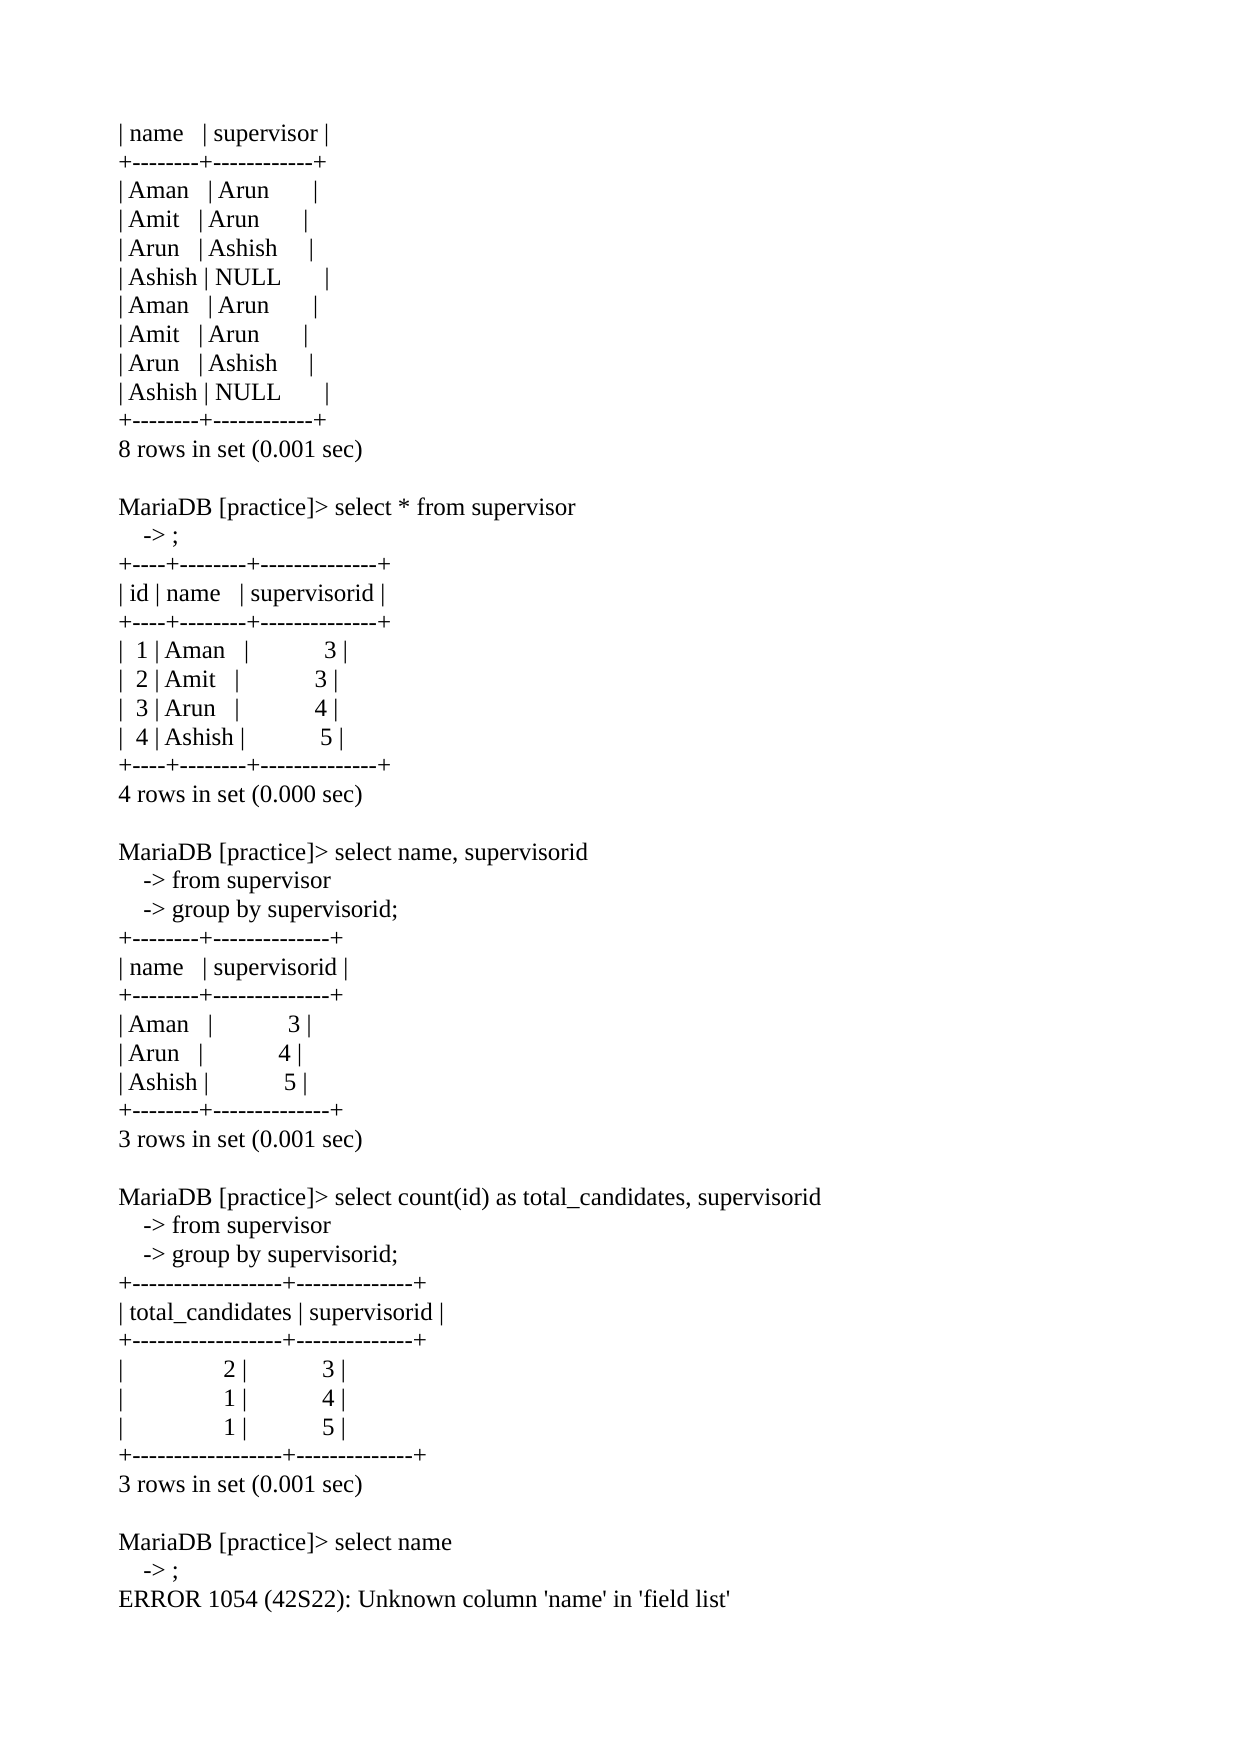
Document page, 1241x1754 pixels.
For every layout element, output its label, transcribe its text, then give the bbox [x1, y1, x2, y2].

text | 1 | Aman | 3 | [118, 636, 1122, 664]
text +--------+------------+ [118, 406, 1122, 434]
text +------------------+--------------+ [118, 1268, 1122, 1297]
text | 4 | Ashish | 5 | [118, 722, 1122, 751]
text +------------------+--------------+ [118, 1441, 1122, 1469]
text | Arun | Ashish | [118, 233, 1122, 262]
text | Ashish | NULL | [118, 262, 1122, 291]
text | Amit | Arun | [118, 204, 1122, 233]
text +----+--------+--------------+ [118, 549, 1122, 578]
text | name | supervisorid | [118, 952, 1122, 981]
text +----+--------+--------------+ [118, 751, 1122, 779]
text | id | name | supervisorid | [118, 578, 1122, 607]
text +--------+--------------+ [118, 981, 1122, 1009]
text | Aman | 3 | [118, 1009, 1122, 1038]
text | Arun | 4 | [118, 1038, 1122, 1067]
text | Ashish | 5 | [118, 1067, 1122, 1096]
text | Ashish | NULL | [118, 377, 1122, 406]
text +--------+--------------+ [118, 923, 1122, 952]
text | Arun | Ashish | [118, 348, 1122, 377]
text -> from supervisor [118, 1211, 1122, 1239]
text MariaDB [practice]> select name, supervisorid [118, 837, 1122, 866]
text -> group by supervisorid; [118, 894, 1122, 923]
text 3 rows in set (0.001 sec) [118, 1124, 1122, 1153]
text | Amit | Arun | [118, 319, 1122, 348]
text +--------+------------+ [118, 147, 1122, 176]
text +------------------+--------------+ [118, 1326, 1122, 1354]
text | 1 | 4 | [118, 1383, 1122, 1412]
text 3 rows in set (0.001 sec) [118, 1469, 1122, 1498]
text | 2 | Amit | 3 | [118, 664, 1122, 693]
text MariaDB [practice]> select count(id) as total_candidates, supervisorid [118, 1182, 1122, 1211]
text -> group by supervisorid; [118, 1239, 1122, 1268]
text | Aman | Arun | [118, 176, 1122, 204]
text | Aman | Arun | [118, 291, 1122, 319]
text MariaDB [practice]> select * from supervisor [118, 492, 1122, 521]
text | 1 | 5 | [118, 1412, 1122, 1441]
text 8 rows in set (0.001 sec) [118, 434, 1122, 463]
text | 3 | Arun | 4 | [118, 693, 1122, 722]
text +--------+--------------+ [118, 1096, 1122, 1124]
text | 2 | 3 | [118, 1354, 1122, 1383]
text -> from supervisor [118, 866, 1122, 894]
text ERROR 1054 (42S22): Unknown column 'name' in 'field list' [118, 1584, 1122, 1613]
text -> ; [118, 521, 1122, 549]
text +----+--------+--------------+ [118, 607, 1122, 636]
text MariaDB [practice]> select name [118, 1527, 1122, 1556]
text -> ; [118, 1556, 1122, 1584]
text | name | supervisor | [118, 118, 1122, 147]
text | total_candidates | supervisorid | [118, 1297, 1122, 1326]
text 4 rows in set (0.000 sec) [118, 779, 1122, 808]
